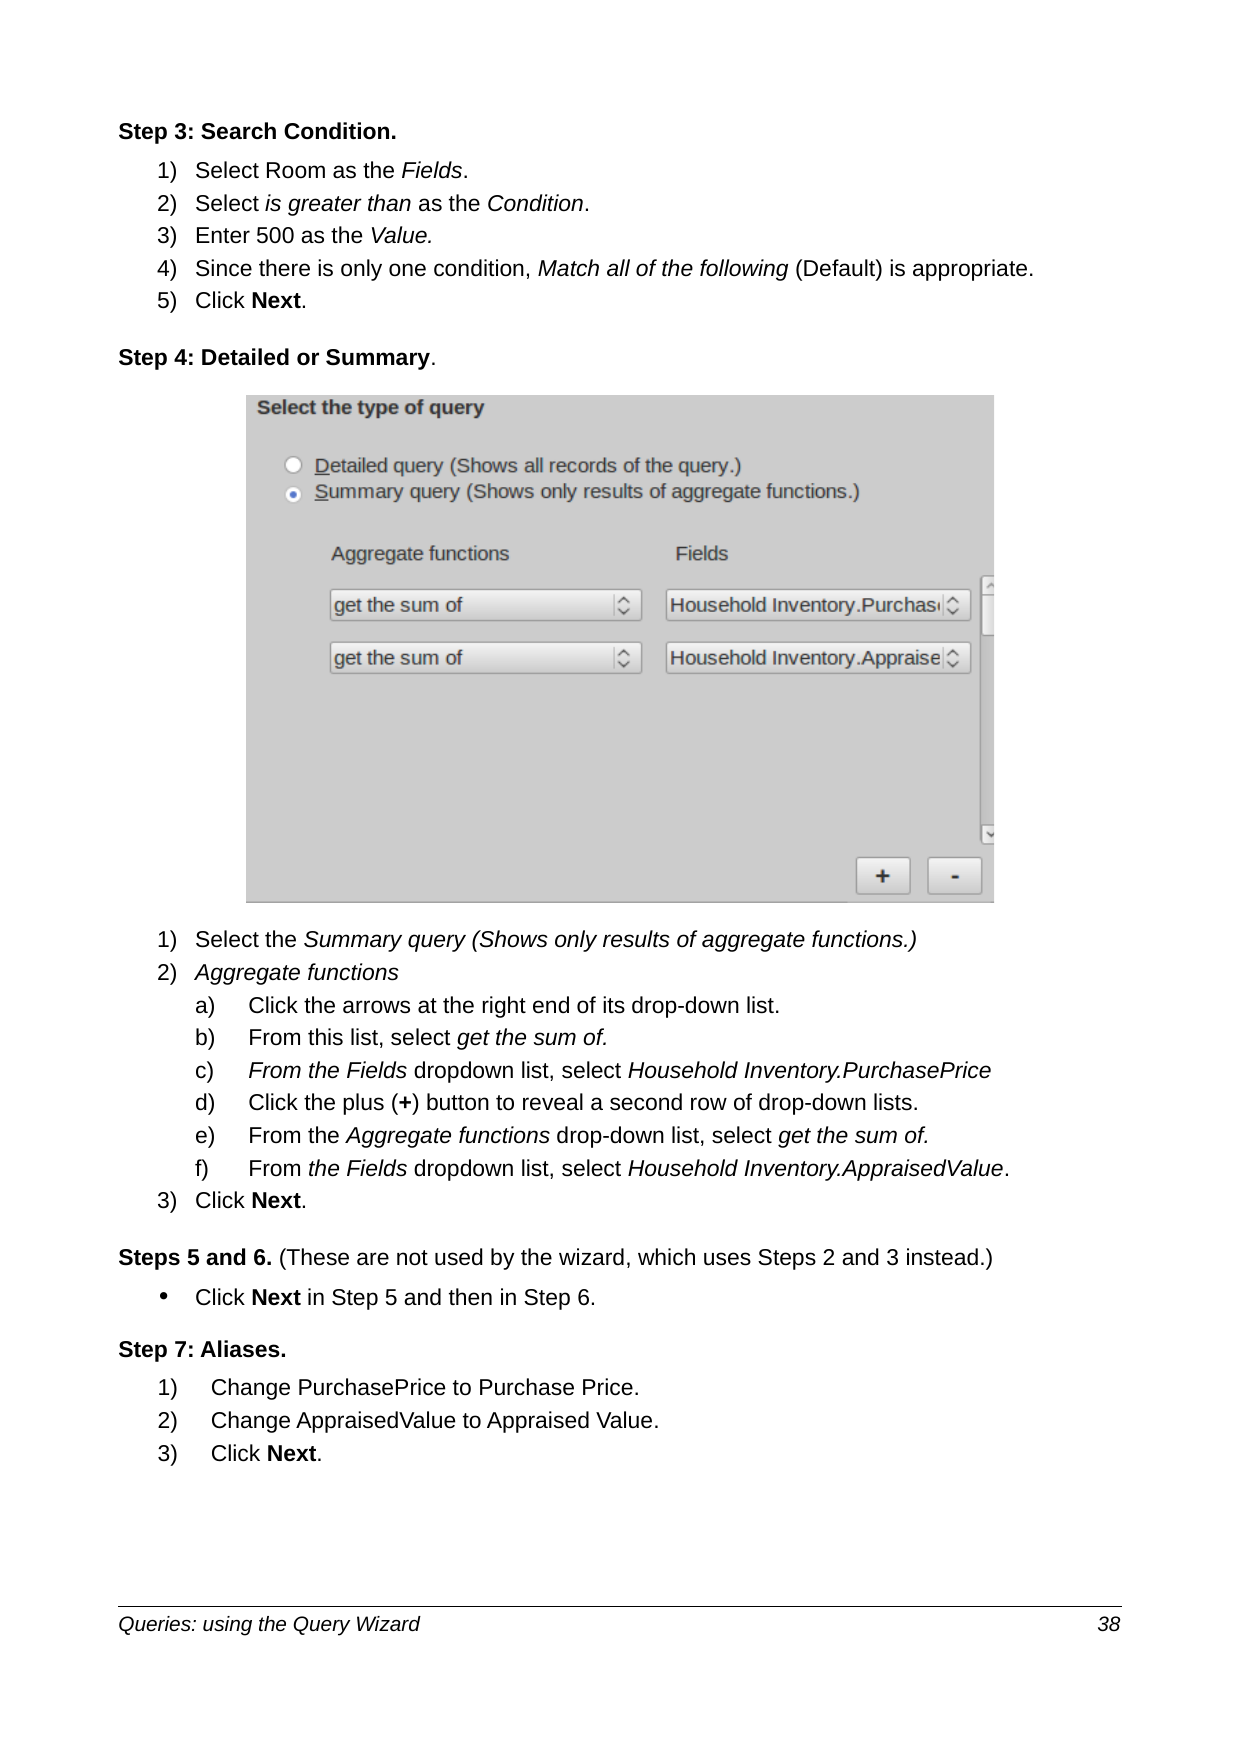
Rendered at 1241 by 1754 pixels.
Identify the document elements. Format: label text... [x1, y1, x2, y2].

list Aggregate functions [177, 959, 1122, 985]
list Click Next. [177, 1187, 1122, 1213]
list From the Fields dropdown list, select Household Inventory.AppraisedValue. [195, 1154, 1122, 1181]
text Step 3: Search Condition. [118, 118, 1122, 144]
list From the Aggregate functions drop-down list, select get the sum of. [195, 1122, 1122, 1148]
list Select Room as the Fields. [177, 157, 1122, 183]
picture [246, 395, 995, 903]
list Select the Summary query (Shows only results of aggregate functions.) [177, 926, 1122, 953]
list Click the arrows at the right end of its drop-down list. [195, 992, 1122, 1018]
list From the Fields dropdown list, select Household Inventory.PurchasePrice [195, 1057, 1122, 1083]
list Click Next. [157, 1439, 1122, 1466]
list Since there is only one condition, Match all of the following (Default) is appropriate. [177, 255, 1122, 281]
list Click the plus (+) button to reveal a second row of drop-down lists. [195, 1089, 1122, 1116]
list Select is greater than as the Condition. [177, 189, 1122, 216]
list From this list, select get the sum of. [195, 1024, 1122, 1051]
list Change PurchasePrice to Purchase Price. [157, 1374, 1122, 1401]
text Step 7: Aliases. [118, 1336, 1122, 1362]
text Step 4: Detailed or Summary. [118, 344, 1122, 370]
list Change AppraisedValue to Appraised Value. [157, 1407, 1122, 1433]
list Click Next. [177, 287, 1122, 314]
text Steps 5 and 6. (These are not used by the wizard, which uses Steps 2 and 3 instead.) [118, 1244, 1122, 1270]
list Enter 500 as the Value. [177, 222, 1122, 248]
list Click Next in Step 5 and then in Step 6. [156, 1282, 1122, 1312]
